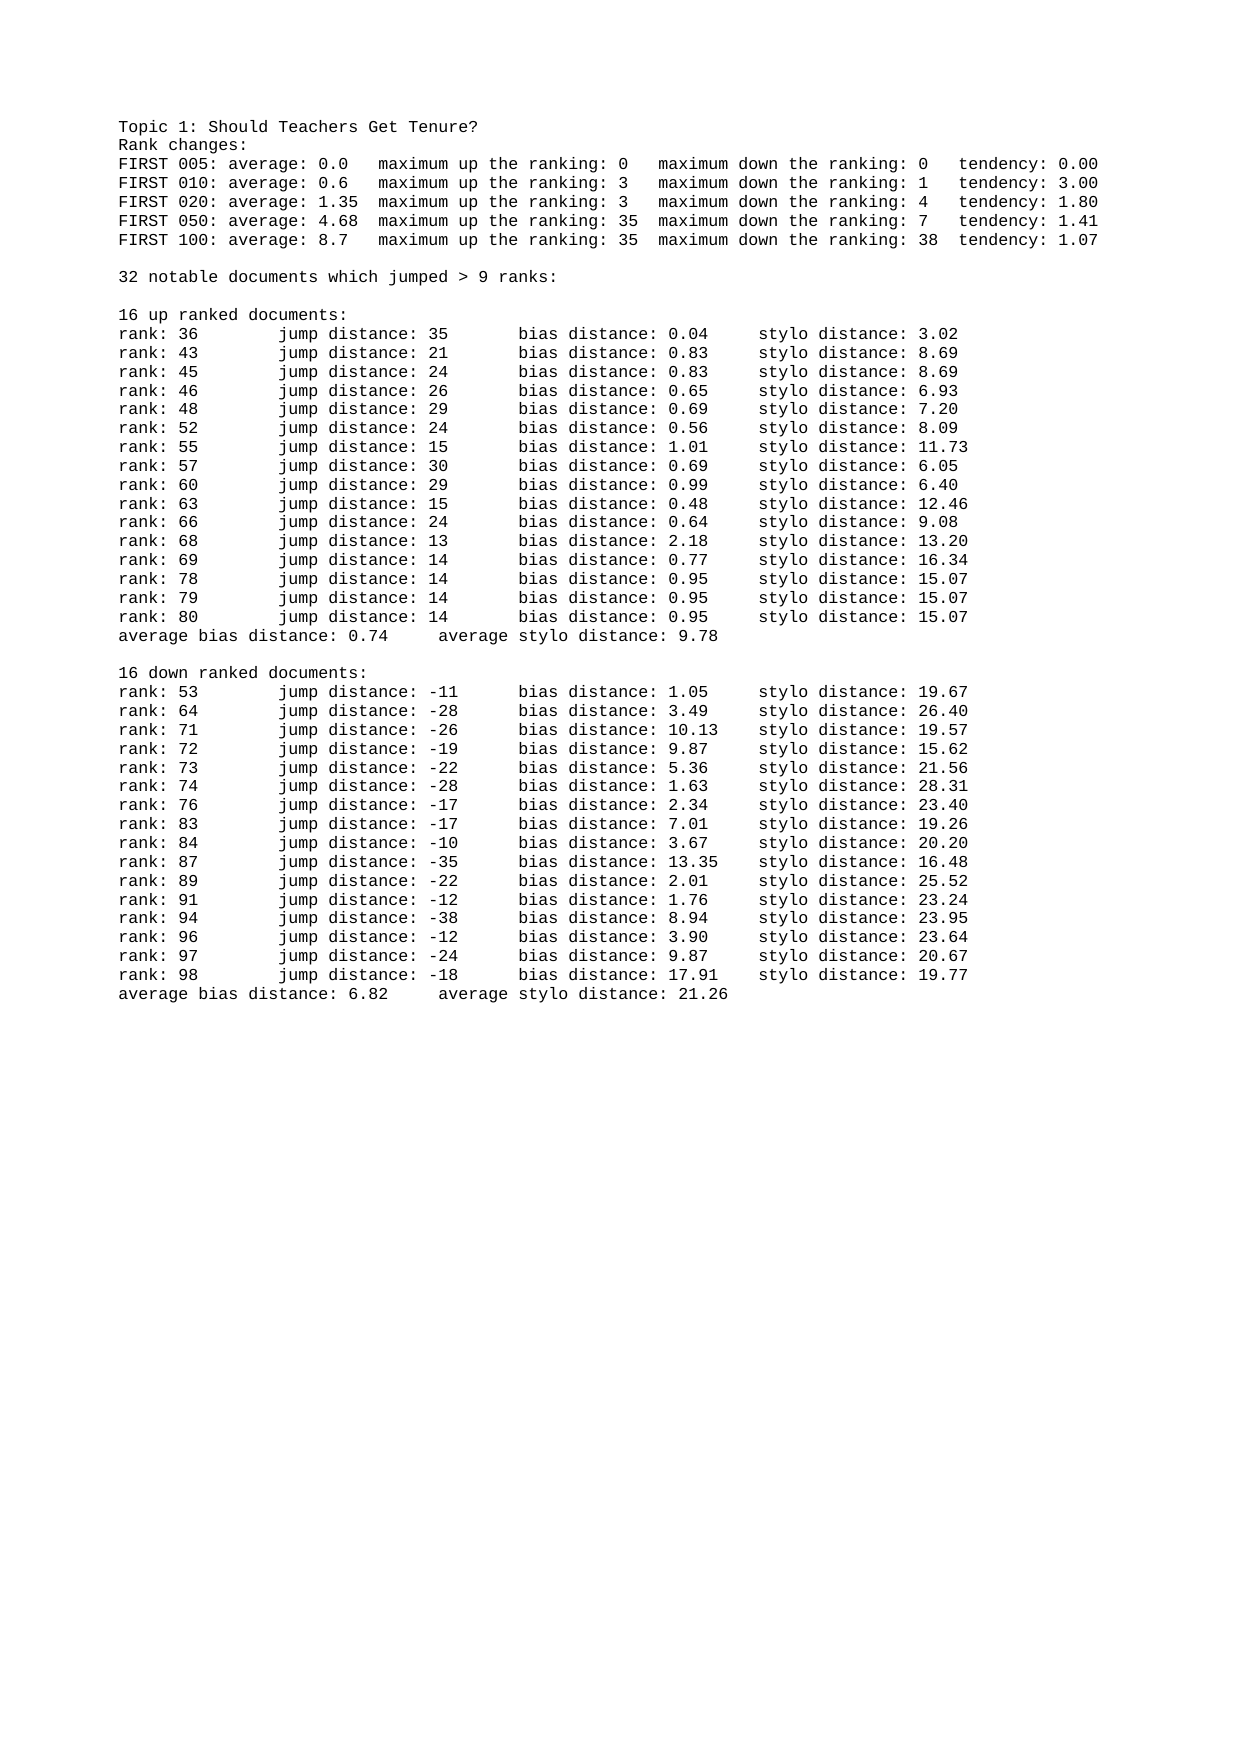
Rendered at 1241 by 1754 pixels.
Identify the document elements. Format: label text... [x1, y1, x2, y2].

text rank: 64 jump distance: -28 bias distance: 3.49 stylo distance: 26.40 [118, 703, 1122, 721]
text average bias distance: 6.82 average stylo distance: 21.26 [118, 985, 1122, 1004]
text rank: 74 jump distance: -28 bias distance: 1.63 stylo distance: 28.31 [118, 778, 1122, 797]
text rank: 89 jump distance: -22 bias distance: 2.01 stylo distance: 25.52 [118, 872, 1122, 891]
text rank: 72 jump distance: -19 bias distance: 9.87 stylo distance: 15.62 [118, 740, 1122, 759]
text rank: 84 jump distance: -10 bias distance: 3.67 stylo distance: 20.20 [118, 834, 1122, 853]
text FIRST 100: average: 8.7 maximum up the ranking: 35 maximum down the ranking: 38 tendency: 1.07 [118, 231, 1122, 250]
text rank: 52 jump distance: 24 bias distance: 0.56 stylo distance: 8.09 [118, 420, 1122, 439]
text rank: 55 jump distance: 15 bias distance: 1.01 stylo distance: 11.73 [118, 439, 1122, 457]
text FIRST 050: average: 4.68 maximum up the ranking: 35 maximum down the ranking: 7 tendency: 1.41 [118, 212, 1122, 231]
text FIRST 010: average: 0.6 maximum up the ranking: 3 maximum down the ranking: 1 tendency: 3.00 [118, 175, 1122, 193]
text rank: 48 jump distance: 29 bias distance: 0.69 stylo distance: 7.20 [118, 401, 1122, 420]
text 16 down ranked documents: [118, 665, 1122, 684]
text rank: 97 jump distance: -24 bias distance: 9.87 stylo distance: 20.67 [118, 948, 1122, 967]
text rank: 80 jump distance: 14 bias distance: 0.95 stylo distance: 15.07 [118, 608, 1122, 627]
text FIRST 005: average: 0.0 maximum up the ranking: 0 maximum down the ranking: 0 tendency: 0.00 [118, 156, 1122, 175]
text Topic 1: Should Teachers Get Tenure? [118, 118, 1122, 137]
text rank: 45 jump distance: 24 bias distance: 0.83 stylo distance: 8.69 [118, 363, 1122, 382]
text FIRST 020: average: 1.35 maximum up the ranking: 3 maximum down the ranking: 4 tendency: 1.80 [118, 193, 1122, 212]
text rank: 78 jump distance: 14 bias distance: 0.95 stylo distance: 15.07 [118, 571, 1122, 589]
text rank: 69 jump distance: 14 bias distance: 0.77 stylo distance: 16.34 [118, 552, 1122, 571]
text rank: 71 jump distance: -26 bias distance: 10.13 stylo distance: 19.57 [118, 721, 1122, 740]
text rank: 94 jump distance: -38 bias distance: 8.94 stylo distance: 23.95 [118, 910, 1122, 929]
text rank: 76 jump distance: -17 bias distance: 2.34 stylo distance: 23.40 [118, 797, 1122, 816]
text average bias distance: 0.74 average stylo distance: 9.78 [118, 627, 1122, 646]
text 16 up ranked documents: [118, 307, 1122, 326]
text rank: 57 jump distance: 30 bias distance: 0.69 stylo distance: 6.05 [118, 457, 1122, 476]
text rank: 53 jump distance: -11 bias distance: 1.05 stylo distance: 19.67 [118, 684, 1122, 703]
text rank: 43 jump distance: 21 bias distance: 0.83 stylo distance: 8.69 [118, 344, 1122, 363]
text rank: 79 jump distance: 14 bias distance: 0.95 stylo distance: 15.07 [118, 589, 1122, 608]
text rank: 96 jump distance: -12 bias distance: 3.90 stylo distance: 23.64 [118, 929, 1122, 948]
text Rank changes: [118, 137, 1122, 156]
text rank: 68 jump distance: 13 bias distance: 2.18 stylo distance: 13.20 [118, 533, 1122, 552]
text rank: 66 jump distance: 24 bias distance: 0.64 stylo distance: 9.08 [118, 514, 1122, 533]
text rank: 46 jump distance: 26 bias distance: 0.65 stylo distance: 6.93 [118, 382, 1122, 401]
text rank: 36 jump distance: 35 bias distance: 0.04 stylo distance: 3.02 [118, 326, 1122, 344]
text rank: 63 jump distance: 15 bias distance: 0.48 stylo distance: 12.46 [118, 495, 1122, 514]
text rank: 73 jump distance: -22 bias distance: 5.36 stylo distance: 21.56 [118, 759, 1122, 778]
text rank: 60 jump distance: 29 bias distance: 0.99 stylo distance: 6.40 [118, 476, 1122, 495]
text rank: 98 jump distance: -18 bias distance: 17.91 stylo distance: 19.77 [118, 967, 1122, 985]
text rank: 83 jump distance: -17 bias distance: 7.01 stylo distance: 19.26 [118, 816, 1122, 834]
text rank: 91 jump distance: -12 bias distance: 1.76 stylo distance: 23.24 [118, 891, 1122, 910]
text rank: 87 jump distance: -35 bias distance: 13.35 stylo distance: 16.48 [118, 853, 1122, 872]
text 32 notable documents which jumped > 9 ranks: [118, 269, 1122, 288]
